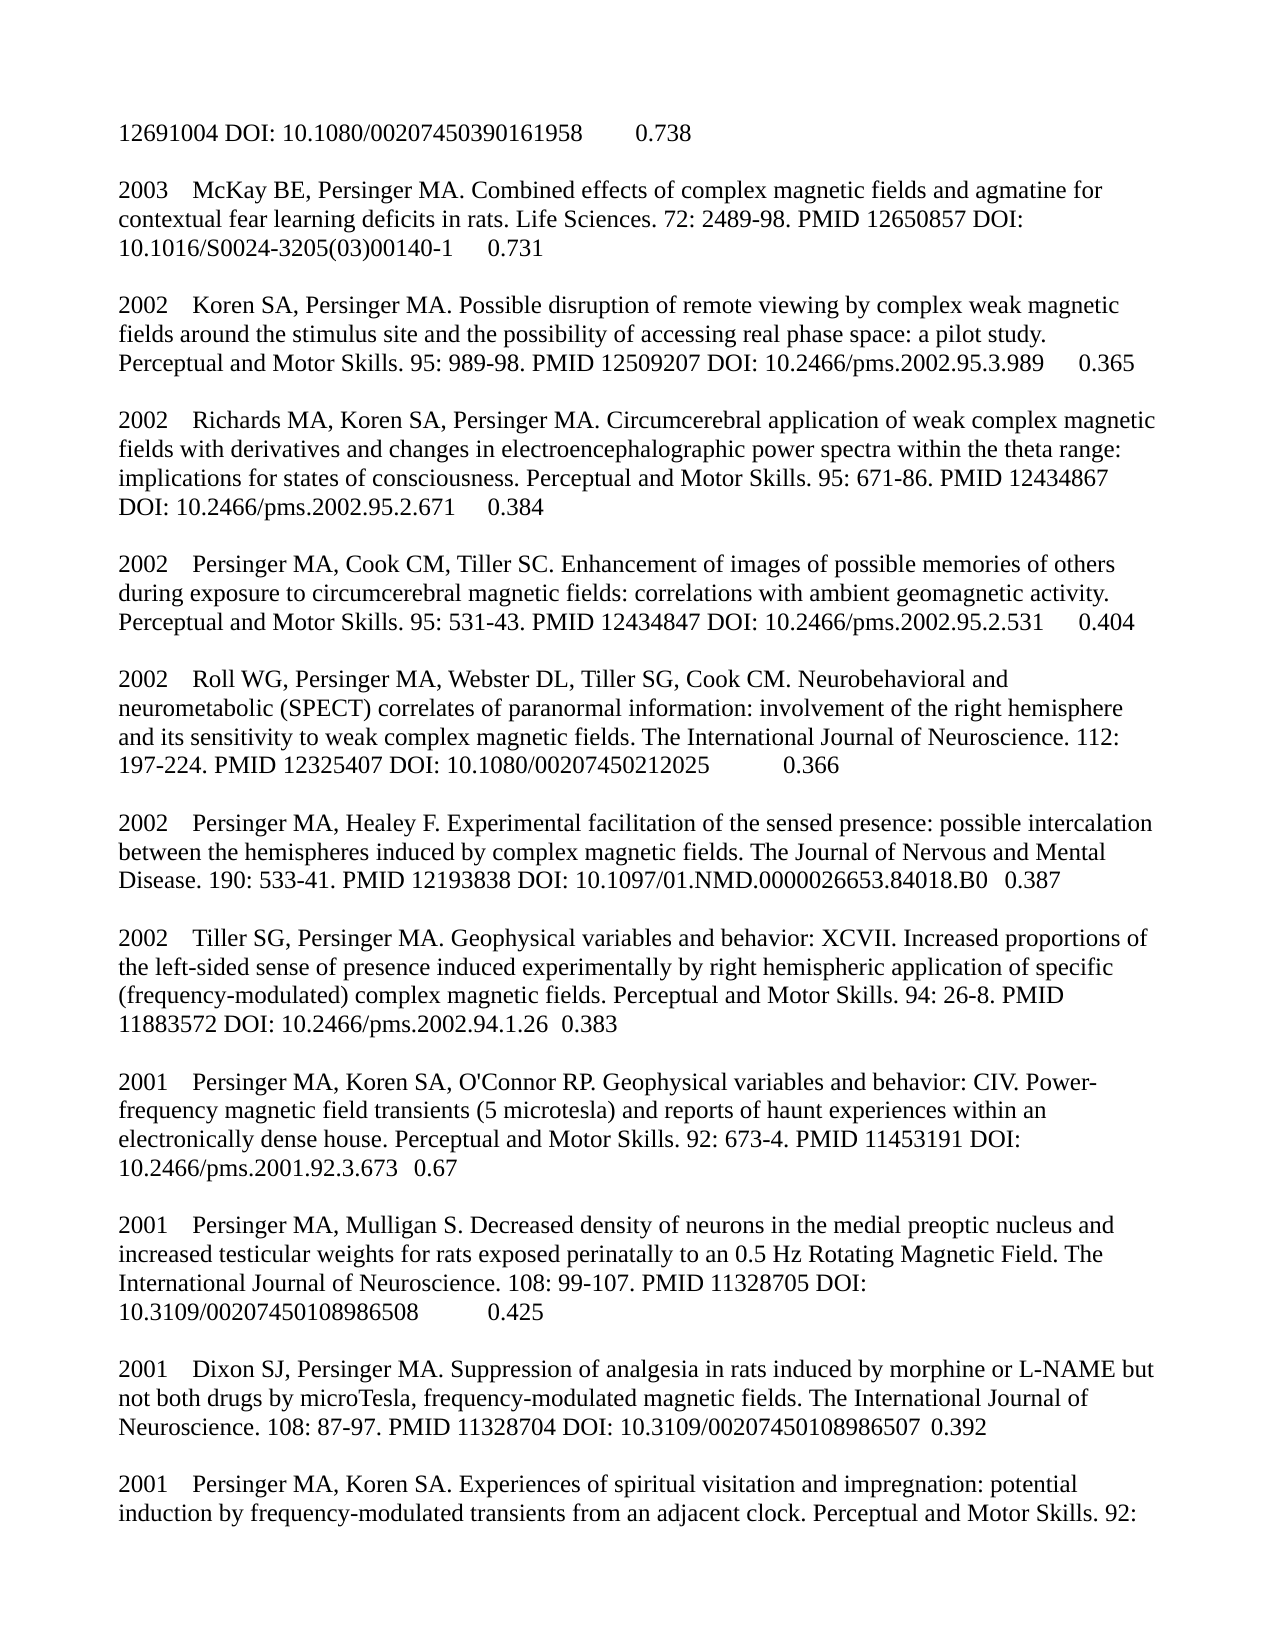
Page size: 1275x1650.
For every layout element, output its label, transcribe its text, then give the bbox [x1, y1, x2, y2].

text 2002 Persinger MA, Healey F. Experimental facilitation of the sensed presence: possible intercalation between the hemispheres induced by complex magnetic fields. The Journal of Nervous and Mental Disease. 190: 533-41. PMID 12193838 DOI: 10.1097/01.NMD.0000026653.84018.B0 0.387 [118, 808, 1157, 894]
text 12691004 DOI: 10.1080/00207450390161958 0.738 [118, 118, 1157, 147]
text 2001 Persinger MA, Mulligan S. Decreased density of neurons in the medial preoptic nucleus and increased testicular weights for rats exposed perinatally to an 0.5 Hz Rotating Magnetic Field. The International Journal of Neuroscience. 108: 99-107. PMID 11328705 DOI: 10.3109/00207450108986508 0.425 [118, 1211, 1157, 1326]
text 2002 Tiller SG, Persinger MA. Geophysical variables and behavior: XCVII. Increased proportions of the left-sided sense of presence induced experimentally by right hemispheric application of specific (frequency-modulated) complex magnetic fields. Perceptual and Motor Skills. 94: 26-8. PMID 11883572 DOI: 10.2466/pms.2002.94.1.26 0.383 [118, 923, 1157, 1038]
text 2001 Persinger MA, Koren SA. Experiences of spiritual visitation and impregnation: potential induction by frequency-modulated transients from an adjacent clock. Perceptual and Motor Skills. 92: [118, 1469, 1157, 1527]
text 2002 Roll WG, Persinger MA, Webster DL, Tiller SG, Cook CM. Neurobehavioral and neurometabolic (SPECT) correlates of paranormal information: involvement of the right hemisphere and its sensitivity to weak complex magnetic fields. The International Journal of Neuroscience. 112: 197-224. PMID 12325407 DOI: 10.1080/00207450212025 0.366 [118, 664, 1157, 779]
text 2002 Richards MA, Koren SA, Persinger MA. Circumcerebral application of weak complex magnetic fields with derivatives and changes in electroencephalographic power spectra within the theta range: implications for states of consciousness. Perceptual and Motor Skills. 95: 671-86. PMID 12434867 DOI: 10.2466/pms.2002.95.2.671 0.384 [118, 406, 1157, 521]
text 2002 Koren SA, Persinger MA. Possible disruption of remote viewing by complex weak magnetic fields around the stimulus site and the possibility of accessing real phase space: a pilot study. Perceptual and Motor Skills. 95: 989-98. PMID 12509207 DOI: 10.2466/pms.2002.95.3.989 0.365 [118, 291, 1157, 377]
text 2002 Persinger MA, Cook CM, Tiller SC. Enhancement of images of possible memories of others during exposure to circumcerebral magnetic fields: correlations with ambient geomagnetic activity. Perceptual and Motor Skills. 95: 531-43. PMID 12434847 DOI: 10.2466/pms.2002.95.2.531 0.404 [118, 549, 1157, 636]
text 2001 Dixon SJ, Persinger MA. Suppression of analgesia in rats induced by morphine or L-NAME but not both drugs by microTesla, frequency-modulated magnetic fields. The International Journal of Neuroscience. 108: 87-97. PMID 11328704 DOI: 10.3109/00207450108986507 0.392 [118, 1354, 1157, 1441]
text 2001 Persinger MA, Koren SA, O'Connor RP. Geophysical variables and behavior: CIV. Power-frequency magnetic field transients (5 microtesla) and reports of haunt experiences within an electronically dense house. Perceptual and Motor Skills. 92: 673-4. PMID 11453191 DOI: 10.2466/pms.2001.92.3.673 0.67 [118, 1067, 1157, 1182]
text 2003 McKay BE, Persinger MA. Combined effects of complex magnetic fields and agmatine for contextual fear learning deficits in rats. Life Sciences. 72: 2489-98. PMID 12650857 DOI: 10.1016/S0024-3205(03)00140-1 0.731 [118, 176, 1157, 262]
